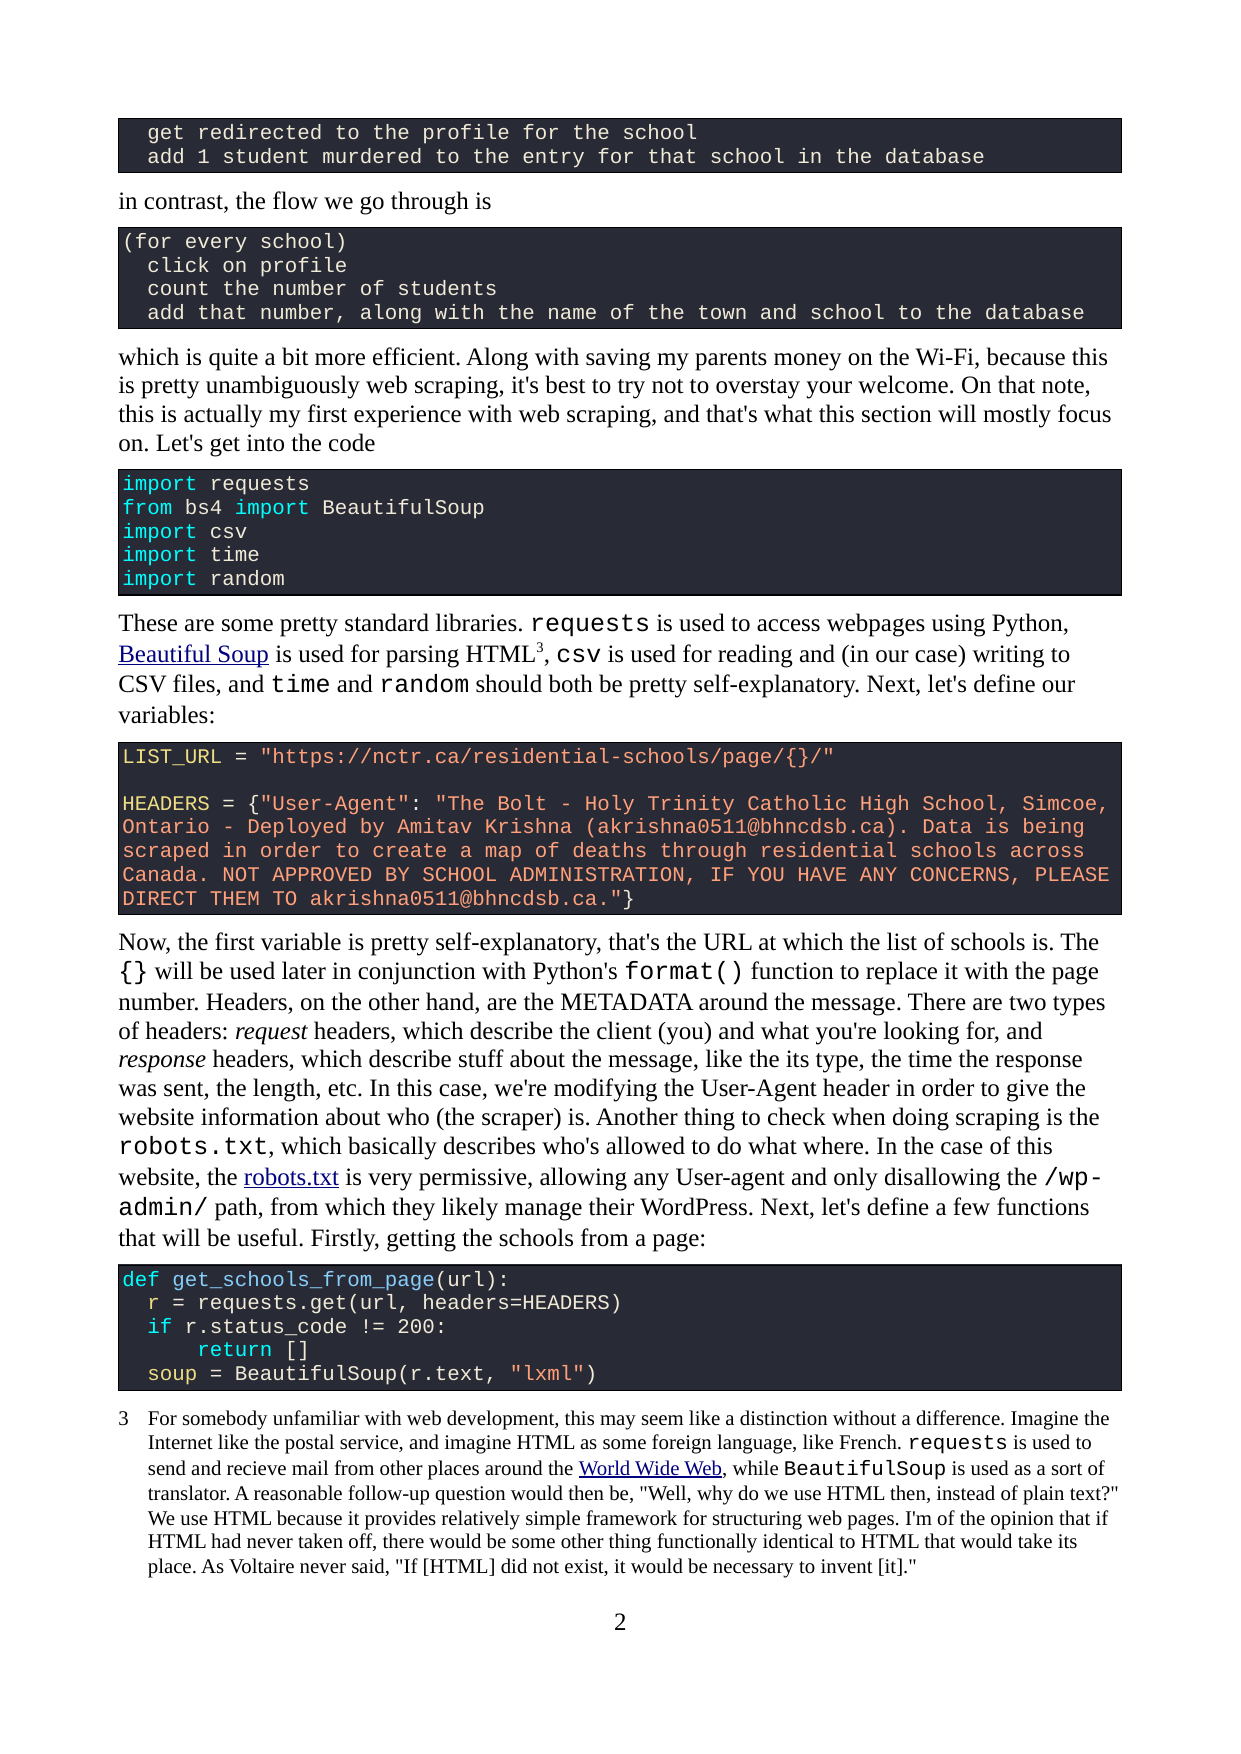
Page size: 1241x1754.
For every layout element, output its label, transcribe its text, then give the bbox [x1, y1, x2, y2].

text add that number, along with the name of the town and school to the database [119, 298, 1121, 328]
text which is quite a bit more efficient. Along with saving my parents money on the Wi-Fi, because this is pretty unambiguously web scraping, it's best to try not to overstay your welcome. On that note, this is actually my first experience with web scraping, and that's what this section will mostly focus on. Let's get into the code [118, 342, 1122, 457]
text click on profile [119, 251, 1121, 274]
text return [] [119, 1336, 1121, 1359]
text import random [119, 564, 1121, 594]
text For somebody unfamiliar with web development, this may seem like a distinction without a difference. Imagine the Internet like the postal service, and imagine HTML as some foreign language, like French. requests is used to send and recieve mail from other places around the World Wide Web, while BeautifulSoup is used as a sort of translator. A reasonable follow-up question would then be, "Well, why do we use HTML then, instead of plain text?" We use HTML because it provides relatively simple framework for structuring web pages. I'm of the opinion that if HTML had never taken off, there would be some other thing functionally identical to HTML that would take its place. As Voltaire never said, "If [HTML] did not exist, it would be necessary to invent [it]." [118, 1406, 1122, 1578]
text r = requests.get(url, headers=HEADERS) [119, 1288, 1121, 1312]
text (for every school) [119, 228, 1121, 251]
text from bs4 import BeautifulSoup [119, 493, 1121, 517]
text in contrast, the flow we go through is [118, 186, 1122, 214]
text count the number of students [119, 274, 1121, 298]
text import time [119, 540, 1121, 564]
text These are some pretty standard libraries. requests is used to access webpages using Python, Beautiful Soup is used for parsing HTML, csv is used for reading and (in our case) writing to CSV files, and time and random should both be pretty self-explanatory. Next, let's define our variables: [118, 608, 1122, 729]
text soup = BeautifulSoup(r.text, "lxml") [119, 1359, 1121, 1390]
text HEADERS = {"User-Agent": "The Bolt - Holy Trinity Catholic High School, Simcoe, Ontario - Deployed by Amitav Krishna (akrishna0511@bhncdsb.ca). Data is being scraped in order to create a map of deaths through residential schools across Canada. NOT APPROVED BY SCHOOL ADMINISTRATION, IF YOU HAVE ANY CONCERNS, PLEASE DIRECT THEM TO akrishna0511@bhncdsb.ca."} [119, 789, 1121, 914]
text get redirected to the profile for the school [119, 119, 1121, 142]
text LIST_URL = "https://nctr.ca/residential-schools/page/{}/" [119, 743, 1121, 765]
text if r.status_code != 200: [119, 1312, 1121, 1336]
text def get_schools_from_page(url): [119, 1266, 1121, 1288]
text add 1 student murdered to the entry for that school in the database [119, 142, 1121, 172]
text import csv [119, 517, 1121, 540]
text Now, the first variable is pretty self-explanatory, that's the URL at which the list of schools is. The {} will be used later in conjunction with Python's format() function to replace it with the page number. Headers, on the other hand, are the METADATA around the message. There are two types of headers: request headers, which describe the client (you) and what you're looking for, and response headers, which describe stuff about the message, like the its type, the time the response was sent, the length, etc. In this case, we're modifying the User-Agent header in order to give the website information about who (the scraper) is. Another thing to check when doing scraping is the robots.txt, which basically describes who's allowed to do what where. In the case of this website, the robots.txt is very permissive, allowing any User-agent and only disallowing the /wp-admin/ path, from which they likely manage their WordPress. Next, let's define a few functions that will be useful. Firstly, getting the schools from a page: [118, 927, 1122, 1252]
text import requests [119, 470, 1121, 493]
